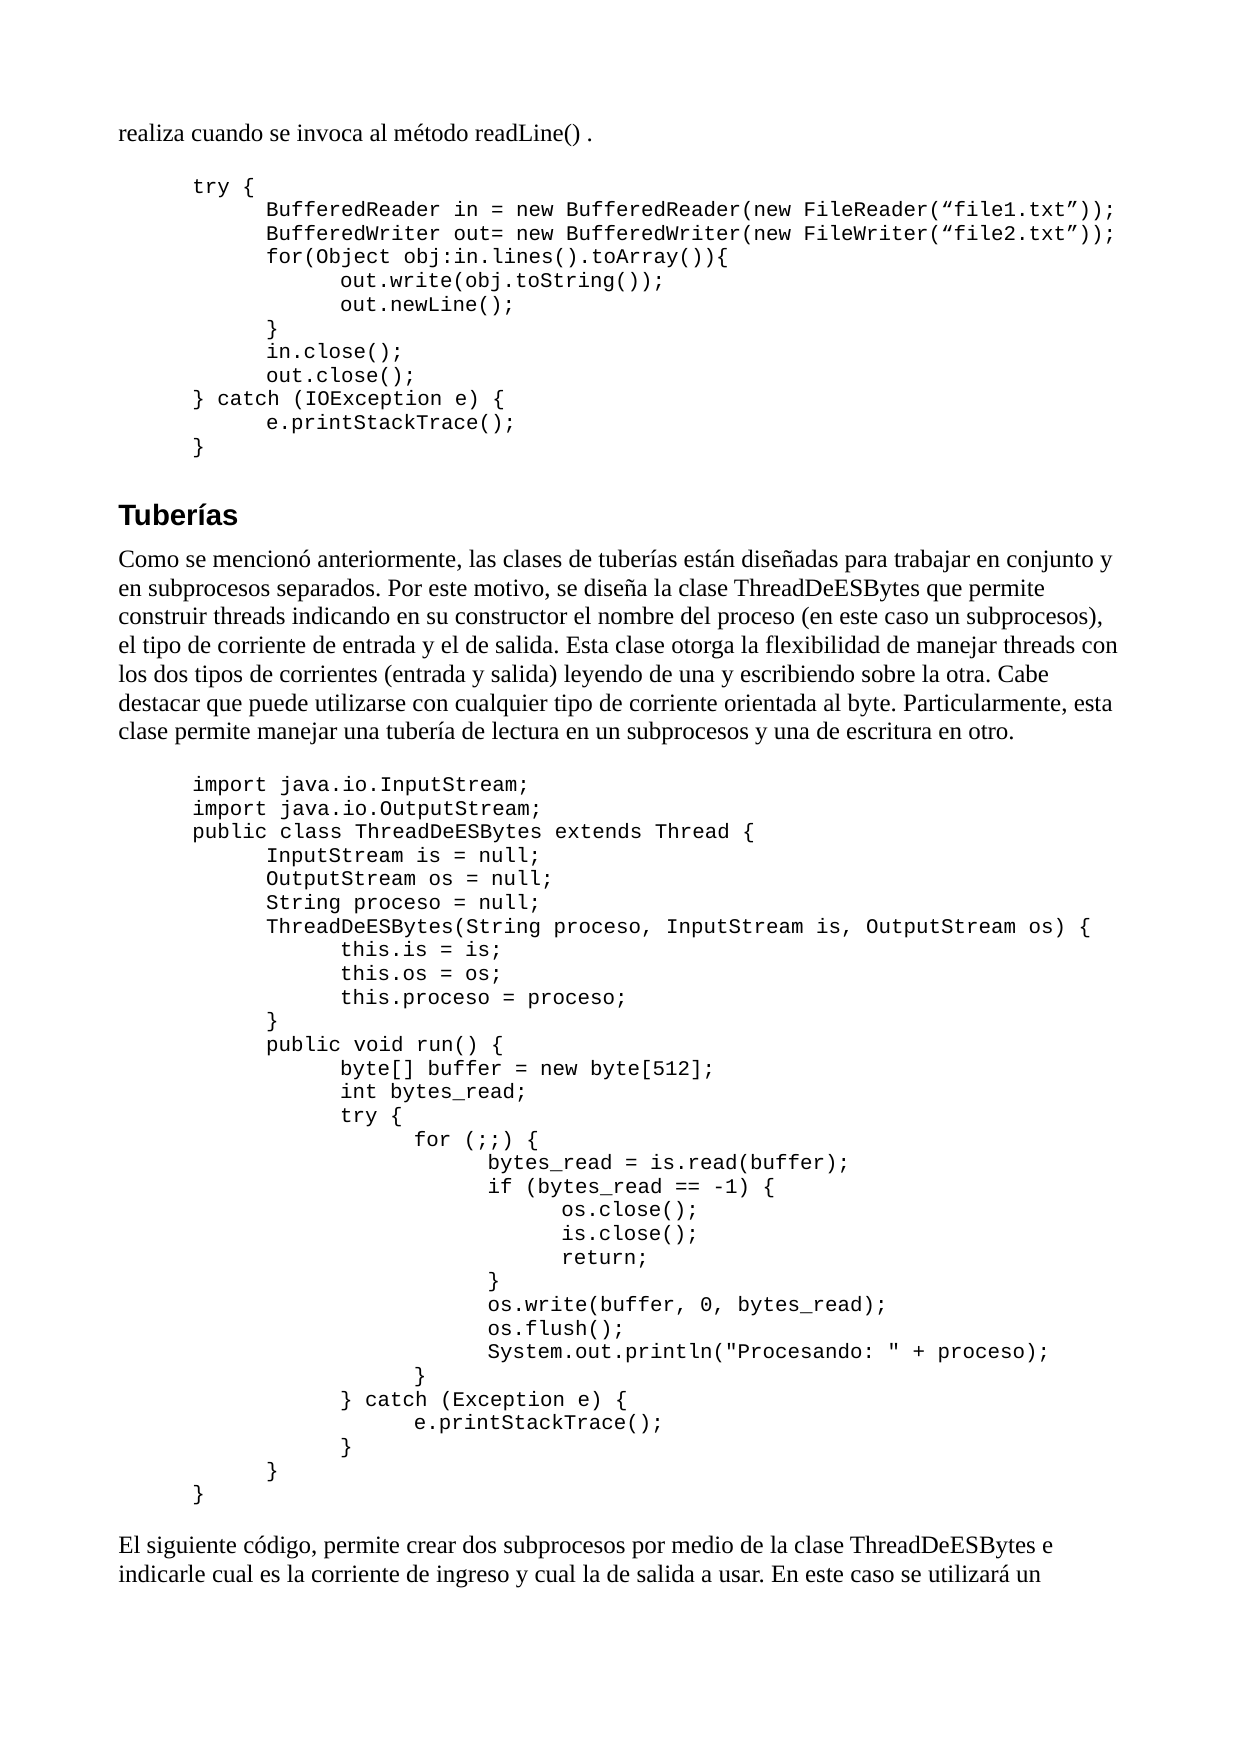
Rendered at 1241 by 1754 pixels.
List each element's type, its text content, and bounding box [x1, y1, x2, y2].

text } [118, 1365, 1122, 1389]
text realiza cuando se invoca al método readLine() . [118, 118, 1122, 147]
text bytes_read = is.read(buffer); [118, 1152, 1122, 1176]
text El siguiente código, permite crear dos subprocesos por medio de la clase ThreadDeESBytes e indicarle cual es la corriente de ingreso y cual la de salida a usar. En este caso se utilizará un [118, 1531, 1122, 1588]
text e.printStackTrace(); [118, 1412, 1122, 1436]
text } [118, 1270, 1122, 1294]
text in.close(); [118, 341, 1122, 365]
text public void run() { [118, 1034, 1122, 1058]
text os.close(); [118, 1199, 1122, 1223]
text os.write(buffer, 0, bytes_read); [118, 1294, 1122, 1318]
text public class ThreadDeESBytes extends Thread { [118, 821, 1122, 845]
text is.close(); [118, 1223, 1122, 1247]
text this.proceso = proceso; [118, 987, 1122, 1010]
text } [118, 1483, 1122, 1507]
text if (bytes_read == -1) { [118, 1176, 1122, 1199]
text } [118, 1459, 1122, 1483]
text System.out.println("Procesando: " + proceso); [118, 1341, 1122, 1365]
subtitle Tuberías [118, 498, 1122, 531]
text } [118, 317, 1122, 341]
text String proceso = null; [118, 892, 1122, 916]
text Como se mencionó anteriormente, las clases de tuberías están diseñadas para trabajar en conjunto y en subprocesos separados. Por este motivo, se diseña la clase ThreadDeESBytes que permite construir threads indicando en su constructor el nombre del proceso (en este caso un subprocesos), el tipo de corriente de entrada y el de salida. Esta clase otorga la flexibilidad de manejar threads con los dos tipos de corrientes (entrada y salida) leyendo de una y escribiendo sobre la otra. Cabe destacar que puede utilizarse con cualquier tipo de corriente orientada al byte. Particularmente, esta clase permite manejar una tubería de lectura en un subprocesos y una de escritura en otro. [118, 544, 1122, 745]
text for(Object obj:in.lines().toArray()){ [118, 247, 1122, 270]
text BufferedReader in = new BufferedReader(new FileReader(“file1.txt”)); [118, 199, 1122, 223]
text try { [118, 176, 1122, 199]
text InputStream is = null; [118, 845, 1122, 868]
text BufferedWriter out= new BufferedWriter(new FileWriter(“file2.txt”)); [118, 223, 1122, 247]
text out.newLine(); [118, 294, 1122, 317]
text os.flush(); [118, 1318, 1122, 1341]
text return; [118, 1247, 1122, 1270]
text e.printStackTrace(); [118, 412, 1122, 436]
text } catch (Exception e) { [118, 1389, 1122, 1412]
text int bytes_read; [118, 1081, 1122, 1105]
text out.write(obj.toString()); [118, 270, 1122, 294]
text } [118, 1436, 1122, 1459]
text ThreadDeESBytes(String proceso, InputStream is, OutputStream os) { [118, 916, 1122, 939]
text out.close(); [118, 365, 1122, 388]
text } catch (IOException e) { [118, 388, 1122, 412]
text this.is = is; [118, 939, 1122, 963]
text import java.io.OutputStream; [118, 797, 1122, 821]
text import java.io.InputStream; [118, 774, 1122, 797]
text byte[] buffer = new byte[512]; [118, 1058, 1122, 1081]
text OutputStream os = null; [118, 868, 1122, 892]
text for (;;) { [118, 1128, 1122, 1152]
text this.os = os; [118, 963, 1122, 987]
text } [118, 436, 1122, 459]
text } [118, 1010, 1122, 1034]
text try { [118, 1105, 1122, 1128]
